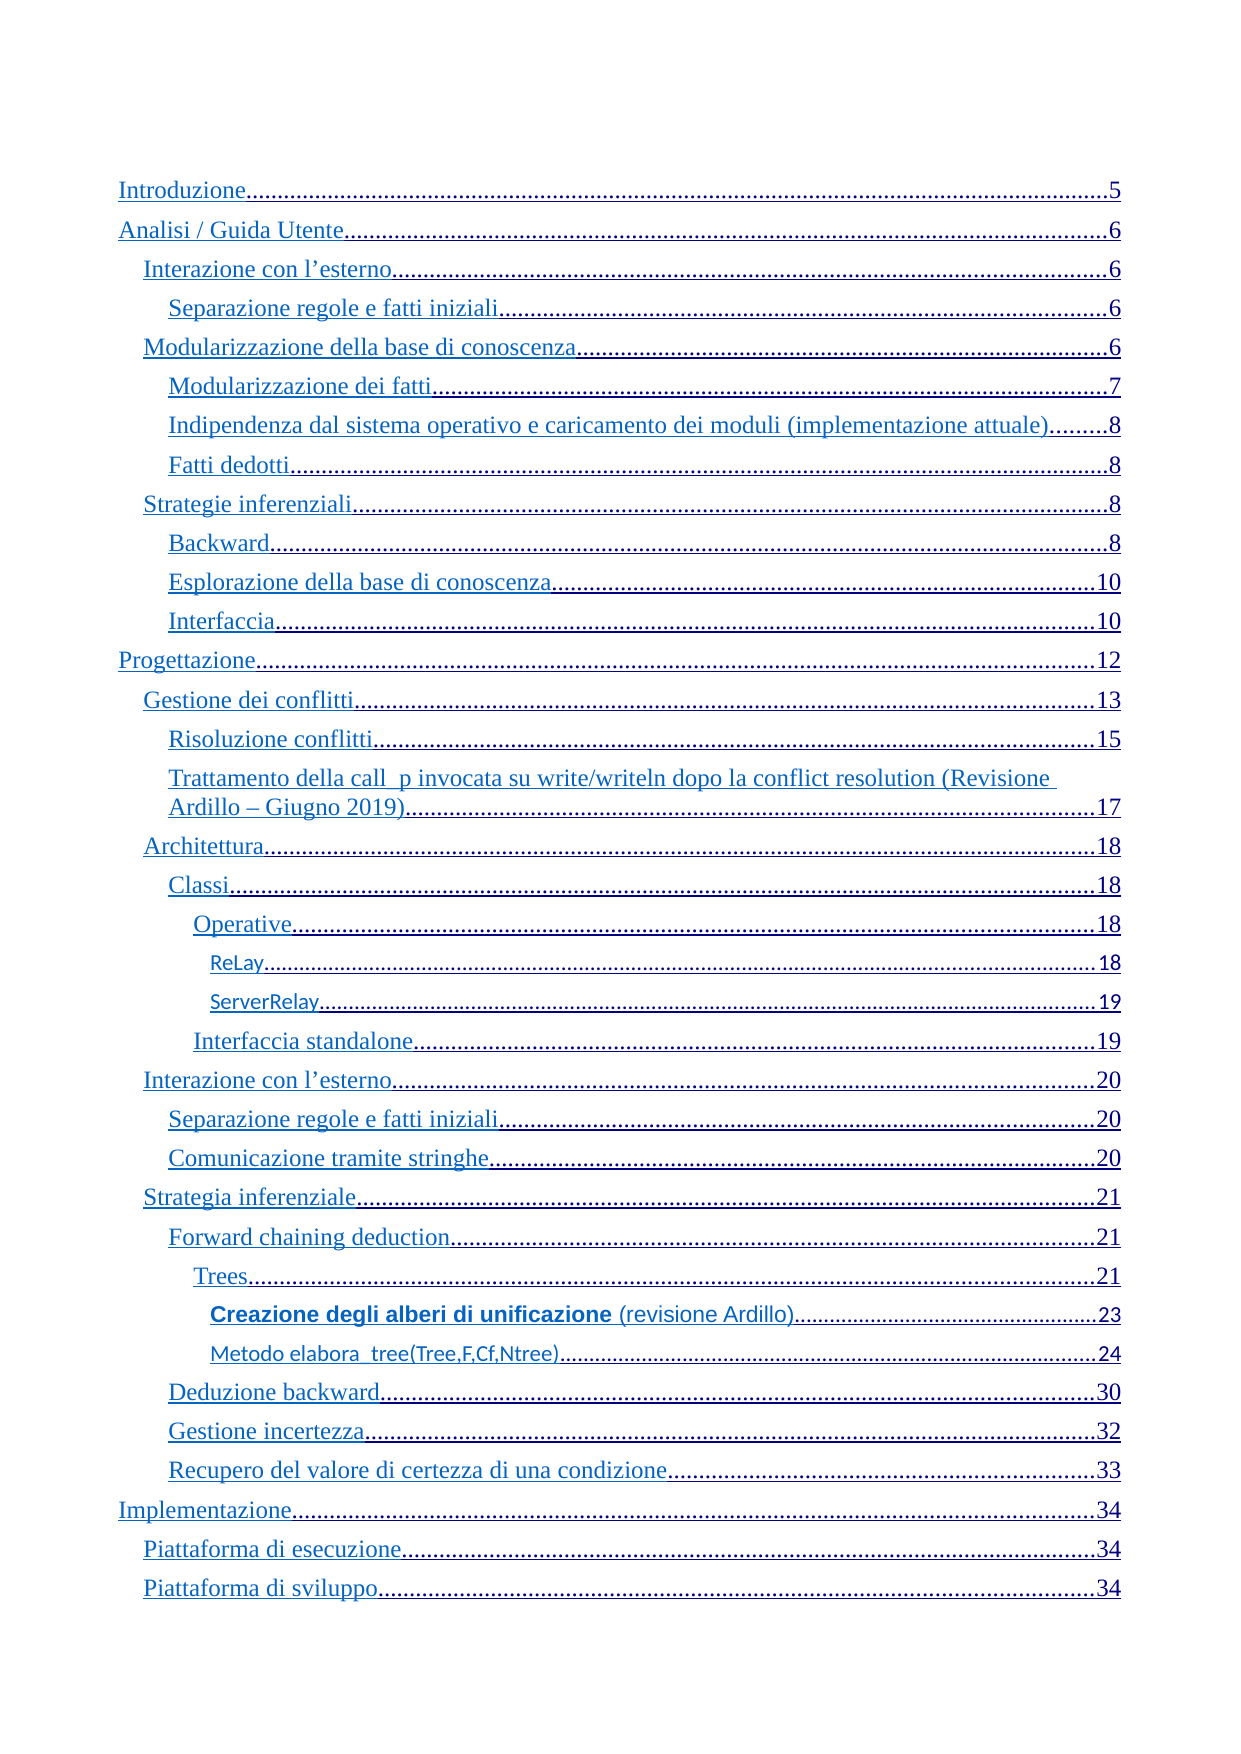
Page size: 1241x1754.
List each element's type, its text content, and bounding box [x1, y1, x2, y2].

text Comunicazione tramite stringhe 20 [168, 1143, 1122, 1172]
text Separazione regole e fatti iniziali 20 [168, 1104, 1122, 1133]
text Architettura 18 [143, 831, 1122, 860]
text Interazione con l’esterno 20 [143, 1065, 1122, 1094]
text Classi 18 [168, 870, 1122, 899]
text Indipendenza dal sistema operativo e caricamento dei moduli (implementazione attuale) 8 [168, 411, 1122, 439]
text Forward chaining deduction 21 [168, 1222, 1122, 1250]
text ReLay 18 [210, 948, 1122, 977]
text Interfaccia 10 [168, 606, 1122, 635]
text ServerRelay 19 [210, 987, 1122, 1015]
text Fatti dedotti 8 [168, 450, 1122, 478]
text Separazione regole e fatti iniziali 6 [168, 293, 1122, 322]
text Trattamento della call_p invocata su write/writeln dopo la conflict resolution (Revisione Ardillo – Giugno 2019) 17 [168, 763, 1122, 821]
text Recupero del valore di certezza di una condizione 33 [168, 1456, 1122, 1484]
text Progettazione 12 [118, 646, 1122, 674]
text Gestione incertezza 32 [168, 1416, 1122, 1445]
text Risoluzione conflitti 15 [168, 724, 1122, 753]
text Deduzione backward 30 [168, 1377, 1122, 1406]
text Backward 8 [168, 528, 1122, 557]
text Strategie inferenziali 8 [143, 489, 1122, 518]
text Operative 18 [193, 909, 1122, 938]
text Implementazione 34 [118, 1495, 1122, 1523]
text Trees 21 [193, 1261, 1122, 1289]
text Piattaforma di sviluppo 34 [143, 1573, 1122, 1602]
text Modularizzazione della base di conoscenza 6 [143, 332, 1122, 361]
text Analisi / Guida Utente 6 [118, 215, 1122, 243]
text Modularizzazione dei fatti 7 [168, 371, 1122, 400]
text Interfaccia standalone 19 [193, 1026, 1122, 1054]
text Piattaforma di esecuzione 34 [143, 1534, 1122, 1563]
text Interazione con l’esterno 6 [143, 254, 1122, 283]
text Creazione degli alberi di unificazione (revisione Ardillo) 23 [210, 1300, 1122, 1328]
text Metodo elabora_tree(Tree,F,Cf,Ntree) 24 [210, 1339, 1122, 1367]
text Gestione dei conflitti 13 [143, 685, 1122, 713]
text Strategia inferenziale 21 [143, 1182, 1122, 1211]
text Esplorazione della base di conoscenza 10 [168, 567, 1122, 596]
text Introduzione 5 [118, 176, 1122, 204]
